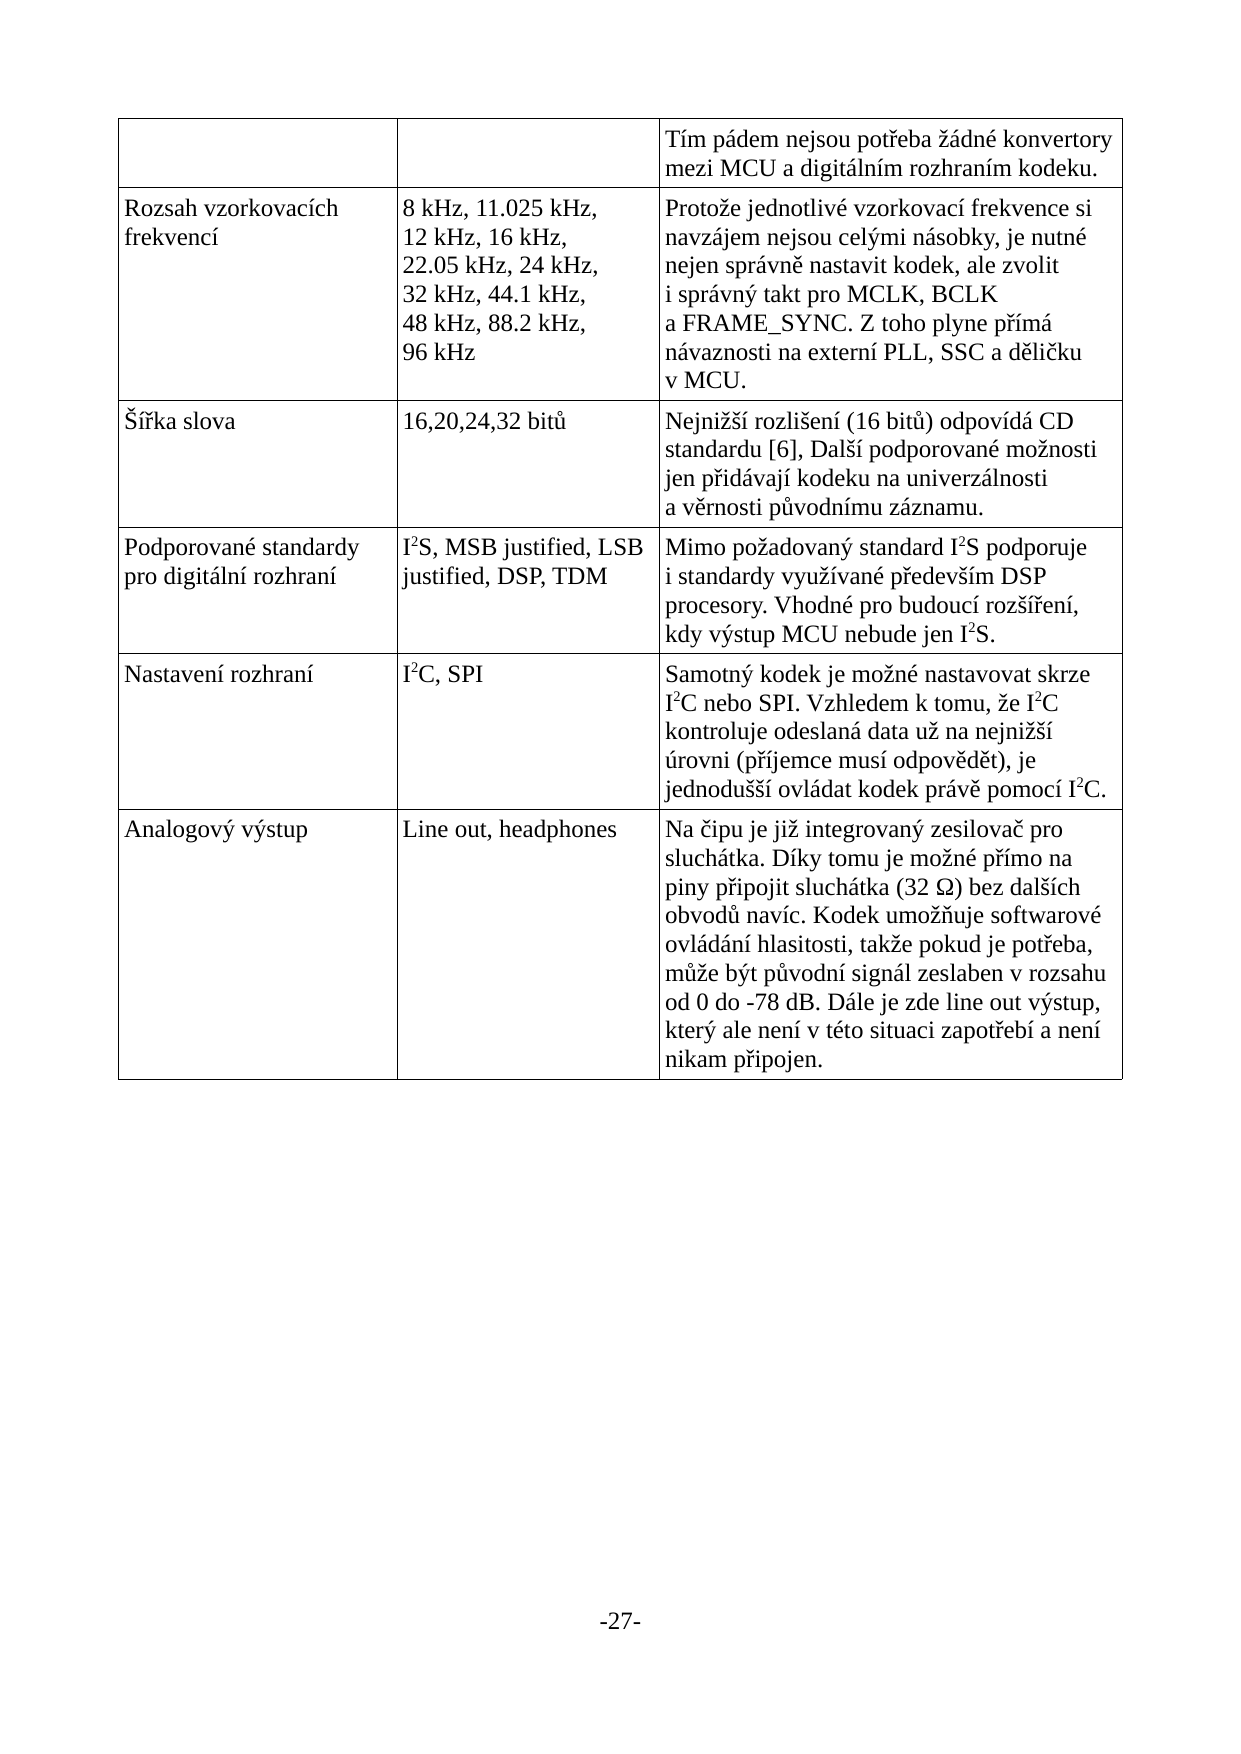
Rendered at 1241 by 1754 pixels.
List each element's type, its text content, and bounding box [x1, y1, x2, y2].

table_cell Podporované standardy pro digitální rozhraní [119, 528, 397, 653]
table_cell Mimo požadovaný standard I2S podporuje i standardy využívané především DSP procesory. Vhodné pro budoucí rozšíření, kdy výstup MCU nebude jen I2S. [660, 528, 1122, 653]
table_cell I2C, SPI [398, 654, 659, 808]
table_cell Samotný kodek je možné nastavovat skrze I2C nebo SPI. Vzhledem k tomu, že I2C kontroluje odeslaná data už na nejnižší úrovni (příjemce musí odpovědět), je jednodušší ovládat kodek právě pomocí I2C. [660, 654, 1122, 808]
table_cell Nastavení rozhraní [119, 654, 397, 808]
table_cell [398, 119, 659, 187]
table_cell Na čipu je již integrovaný zesilovač pro sluchátka. Díky tomu je možné přímo na piny připojit sluchátka (32 Ω) bez dalších obvodů navíc. Kodek umožňuje softwarové ovládání hlasitosti, takže pokud je potřeba, může být původní signál zeslaben v rozsahu od 0 do -78 dB. Dále je zde line out výstup, který ale není v této situaci zapotřebí a není nikam připojen. [660, 810, 1122, 1079]
table_cell Šířka slova [119, 401, 397, 527]
table_cell Line out, headphones [398, 810, 659, 1079]
table_cell 8 kHz, 11.025 kHz, 12 kHz, 16 kHz, 22.05 kHz, 24 kHz, 32 kHz, 44.1 kHz, 48 kHz, 88.2 kHz, 96 kHz [398, 188, 659, 400]
table_cell I2S, MSB justified, LSB justified, DSP, TDM [398, 528, 659, 653]
table_cell Protože jednotlivé vzorkovací frekvence si navzájem nejsou celými násobky, je nutné nejen správně nastavit kodek, ale zvolit i správný takt pro MCLK, BCLK a FRAME_SYNC. Z toho plyne přímá návaznosti na externí PLL, SSC a děličku v MCU. [660, 188, 1122, 400]
table_cell Nejnižší rozlišení (16 bitů) odpovídá CD standardu [6], Další podporované možnosti jen přidávají kodeku na univerzálnosti a věrnosti původnímu záznamu. [660, 401, 1122, 527]
table_cell Rozsah vzorkovacích frekvencí [119, 188, 397, 400]
table_cell 16,20,24,32 bitů [398, 401, 659, 527]
table_cell Tím pádem nejsou potřeba žádné konvertory mezi MCU a digitálním rozhraním kodeku. [660, 119, 1122, 187]
table_cell [119, 119, 397, 187]
table_cell Analogový výstup [119, 810, 397, 1079]
